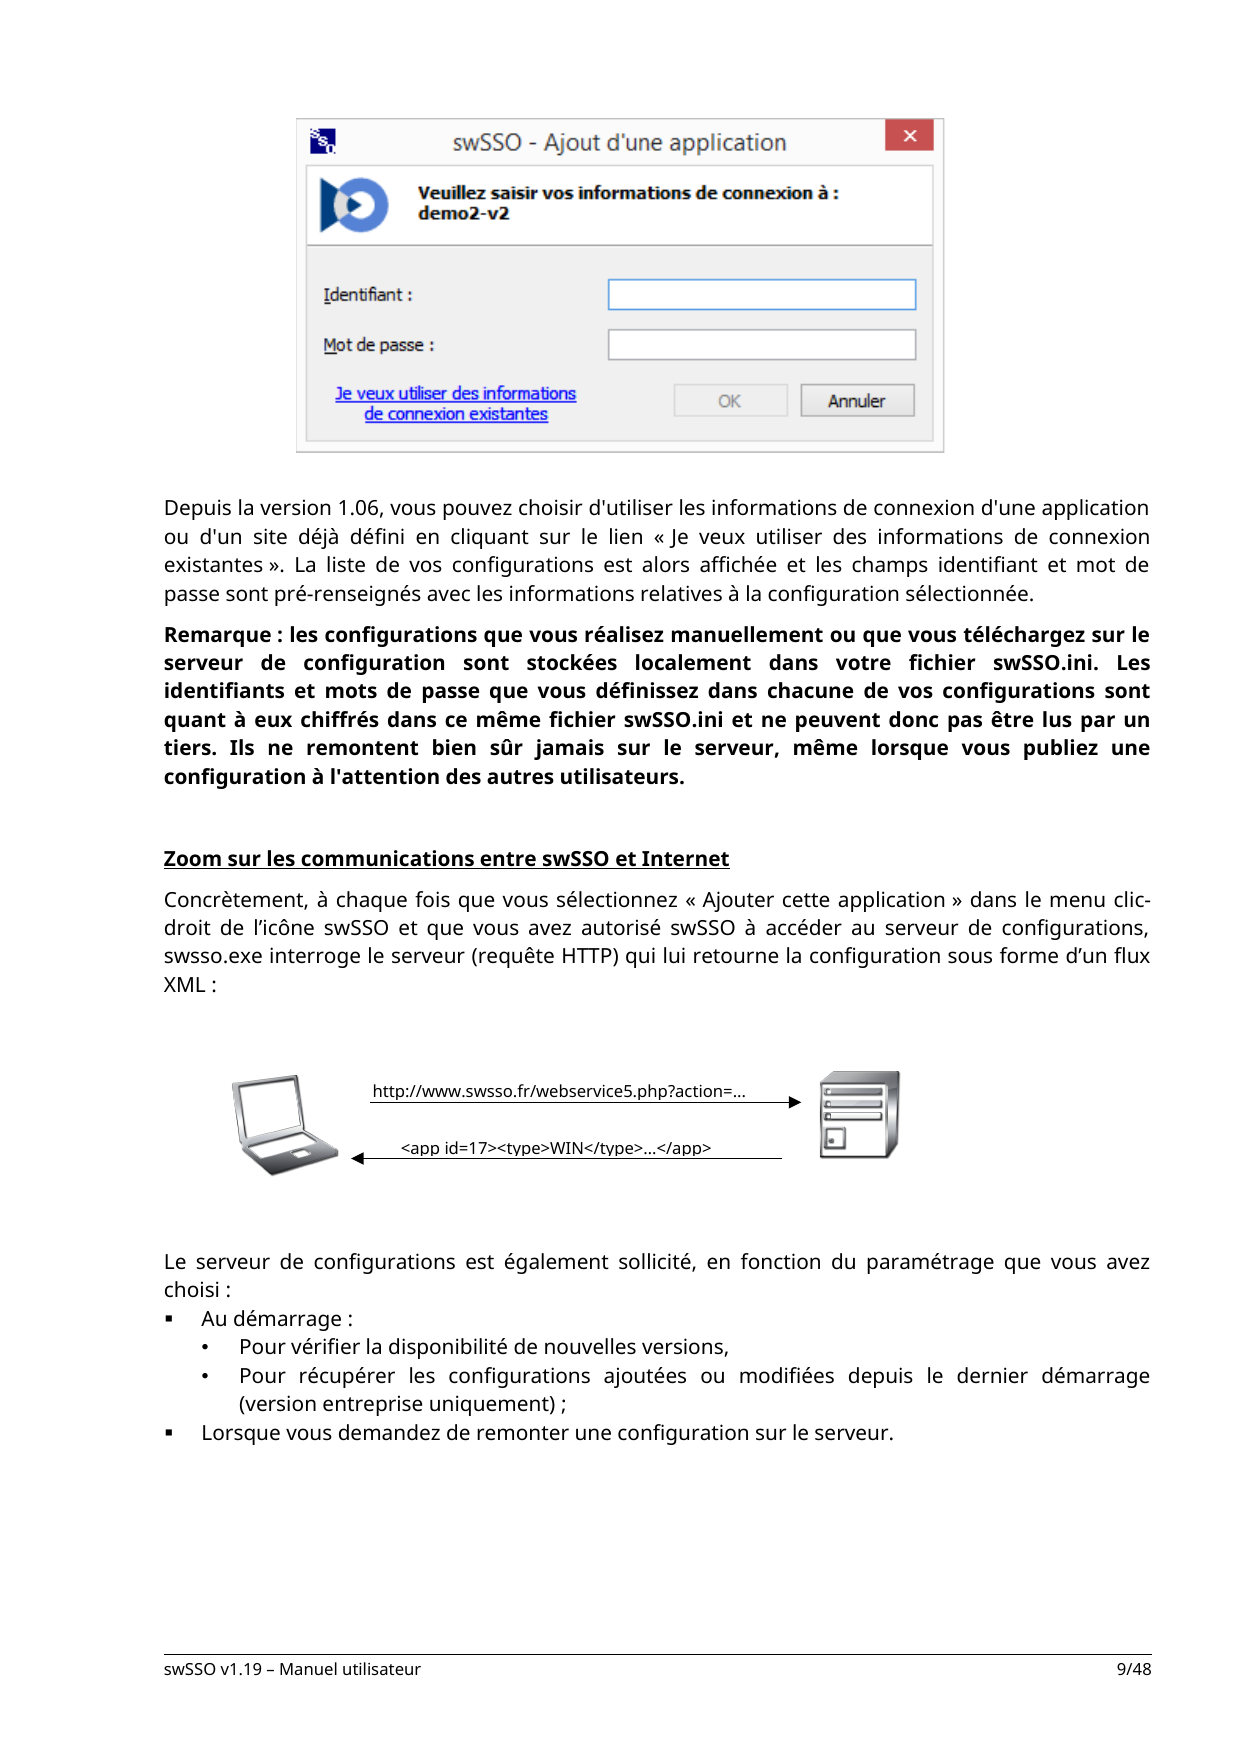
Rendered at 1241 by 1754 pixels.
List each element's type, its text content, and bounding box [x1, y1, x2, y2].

picture [296, 118, 945, 453]
list Lorsque vous demandez de remonter une configuration sur le serveur. [164, 1418, 1152, 1446]
text http://www.swsso.fr/webservice5.php?action=... [372, 1080, 789, 1099]
picture [204, 1042, 364, 1206]
list Pour vérifier la disponibilité de nouvelles versions, [201, 1332, 1152, 1361]
text Zoom sur les communications entre swSSO et Internet [164, 844, 1152, 872]
text Concrètement, à chaque fois que vous sélectionnez « Ajouter cette application » dans le menu clic-droit de l’icône swSSO et que vous avez autorisé swSSO à accéder au serveur de configurations, swsso.exe interroge le serveur (requête HTTP) qui lui retourne la configuration sous forme d’un flux XML : [164, 885, 1152, 998]
picture [779, 1040, 939, 1189]
text Remarque : les configurations que vous réalisez manuellement ou que vous téléchargez sur le serveur de configuration sont stockées localement dans votre fichier swSSO.ini. Les identifiants et mots de passe que vous définissez dans chacune de vos configurations sont quant à eux chiffrés dans ce même fichier swSSO.ini et ne peuvent donc pas être lus par un tiers. Ils ne remontent bien sûr jamais sur le serveur, même lorsque vous publiez une configuration à l'attention des autres utilisateurs. [164, 620, 1152, 790]
list Au démarrage : [164, 1304, 1152, 1332]
text Depuis la version 1.06, vous pouvez choisir d'utiliser les informations de connexion d'une application ou d'un site déjà défini en cliquant sur le lien « Je veux utiliser des informations de connexion existantes ». La liste de vos configurations est alors affichée et les champs identifiant et mot de passe sont pré-renseignés avec les informations relatives à la configuration sélectionnée. [164, 493, 1152, 607]
text <app id=17><type>WIN</type>…</app> [401, 1136, 766, 1156]
list Pour récupérer les configurations ajoutées ou modifiées depuis le dernier démarrage (version entreprise uniquement) ; [201, 1361, 1152, 1418]
text Le serveur de configurations est également sollicité, en fonction du paramétrage que vous avez choisi : [164, 1247, 1152, 1304]
